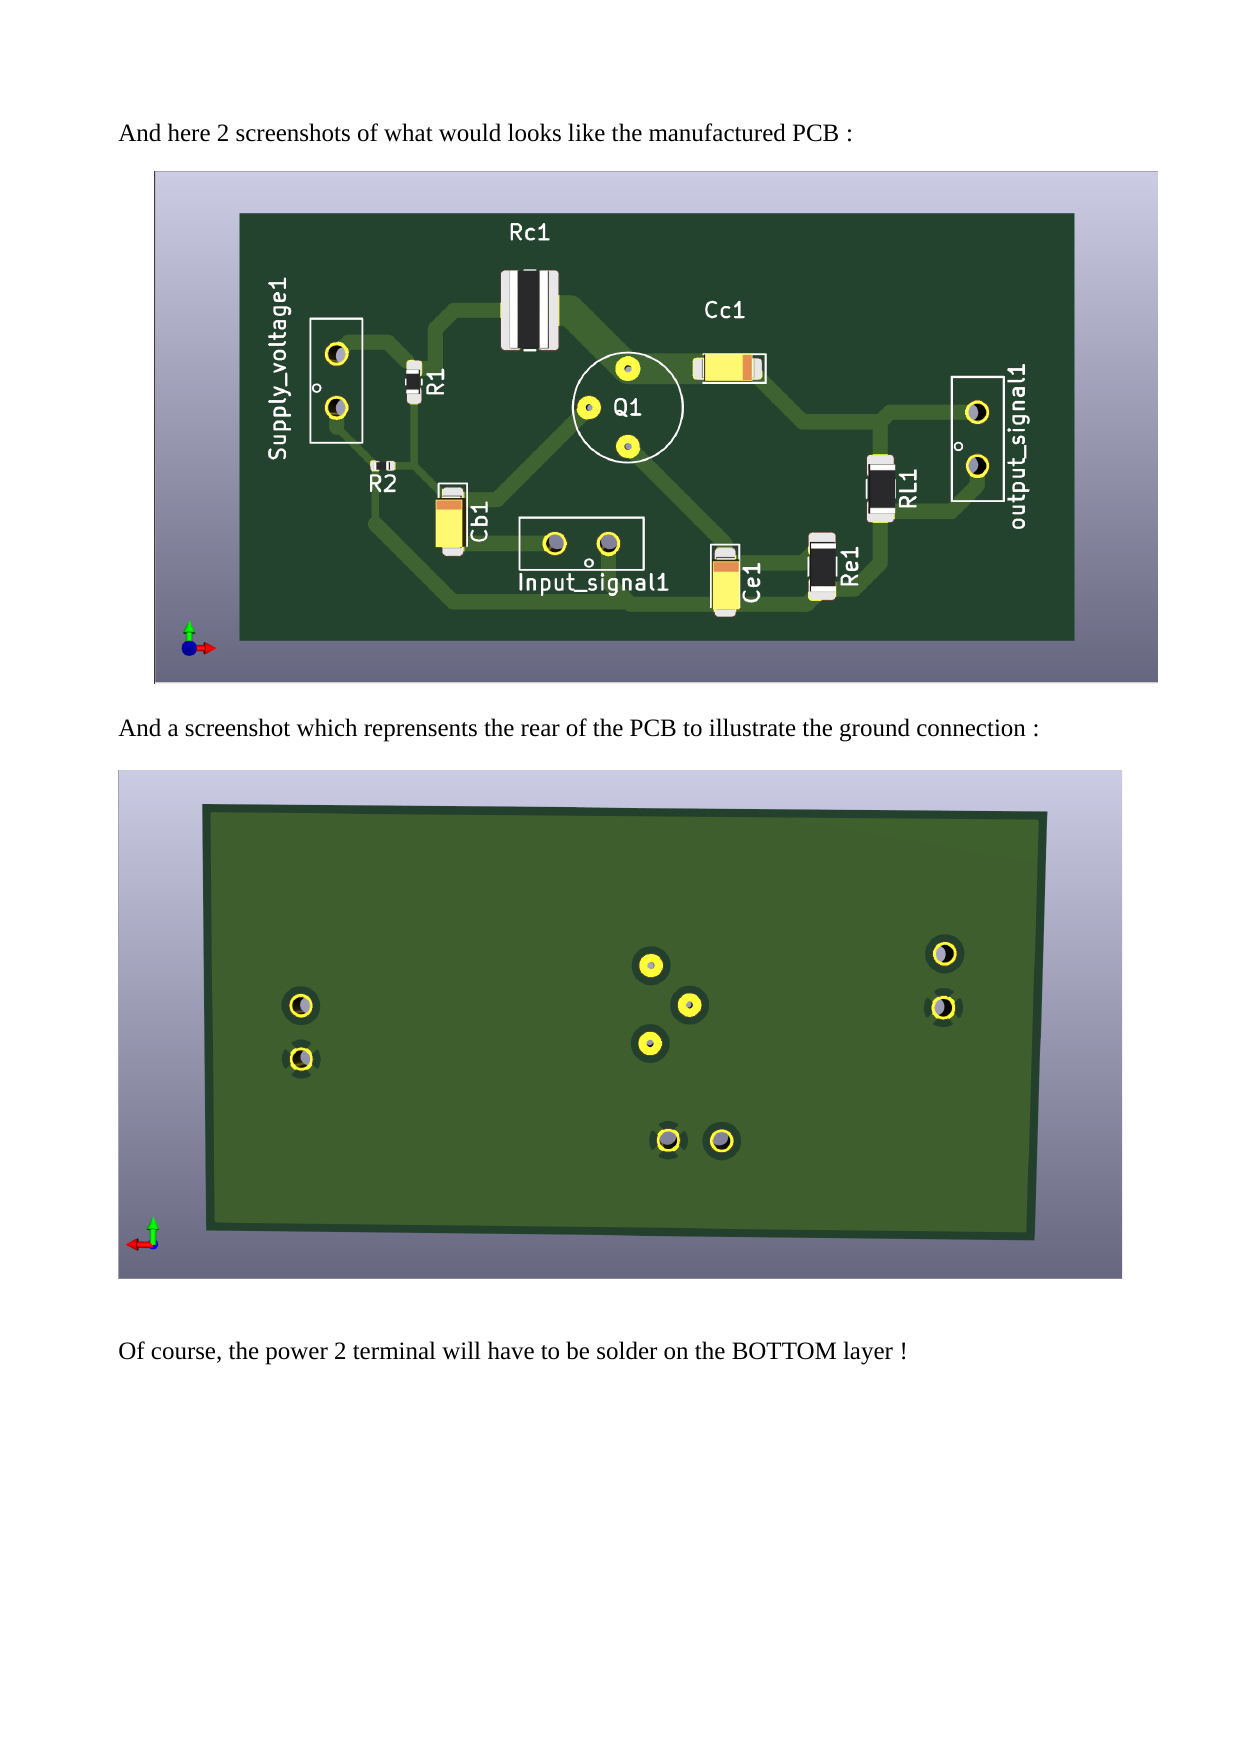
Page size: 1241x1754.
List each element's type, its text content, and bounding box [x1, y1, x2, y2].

text And a screenshot which reprensents the rear of the PCB to illustrate the ground connection : [118, 713, 1122, 741]
picture [118, 770, 1123, 1279]
picture [154, 171, 1158, 684]
text Of course, the power 2 terminal will have to be solder on the BOTTOM layer ! [118, 1336, 1122, 1364]
text And here 2 screenshots of what would looks like the manufactured PCB : [118, 118, 1122, 147]
